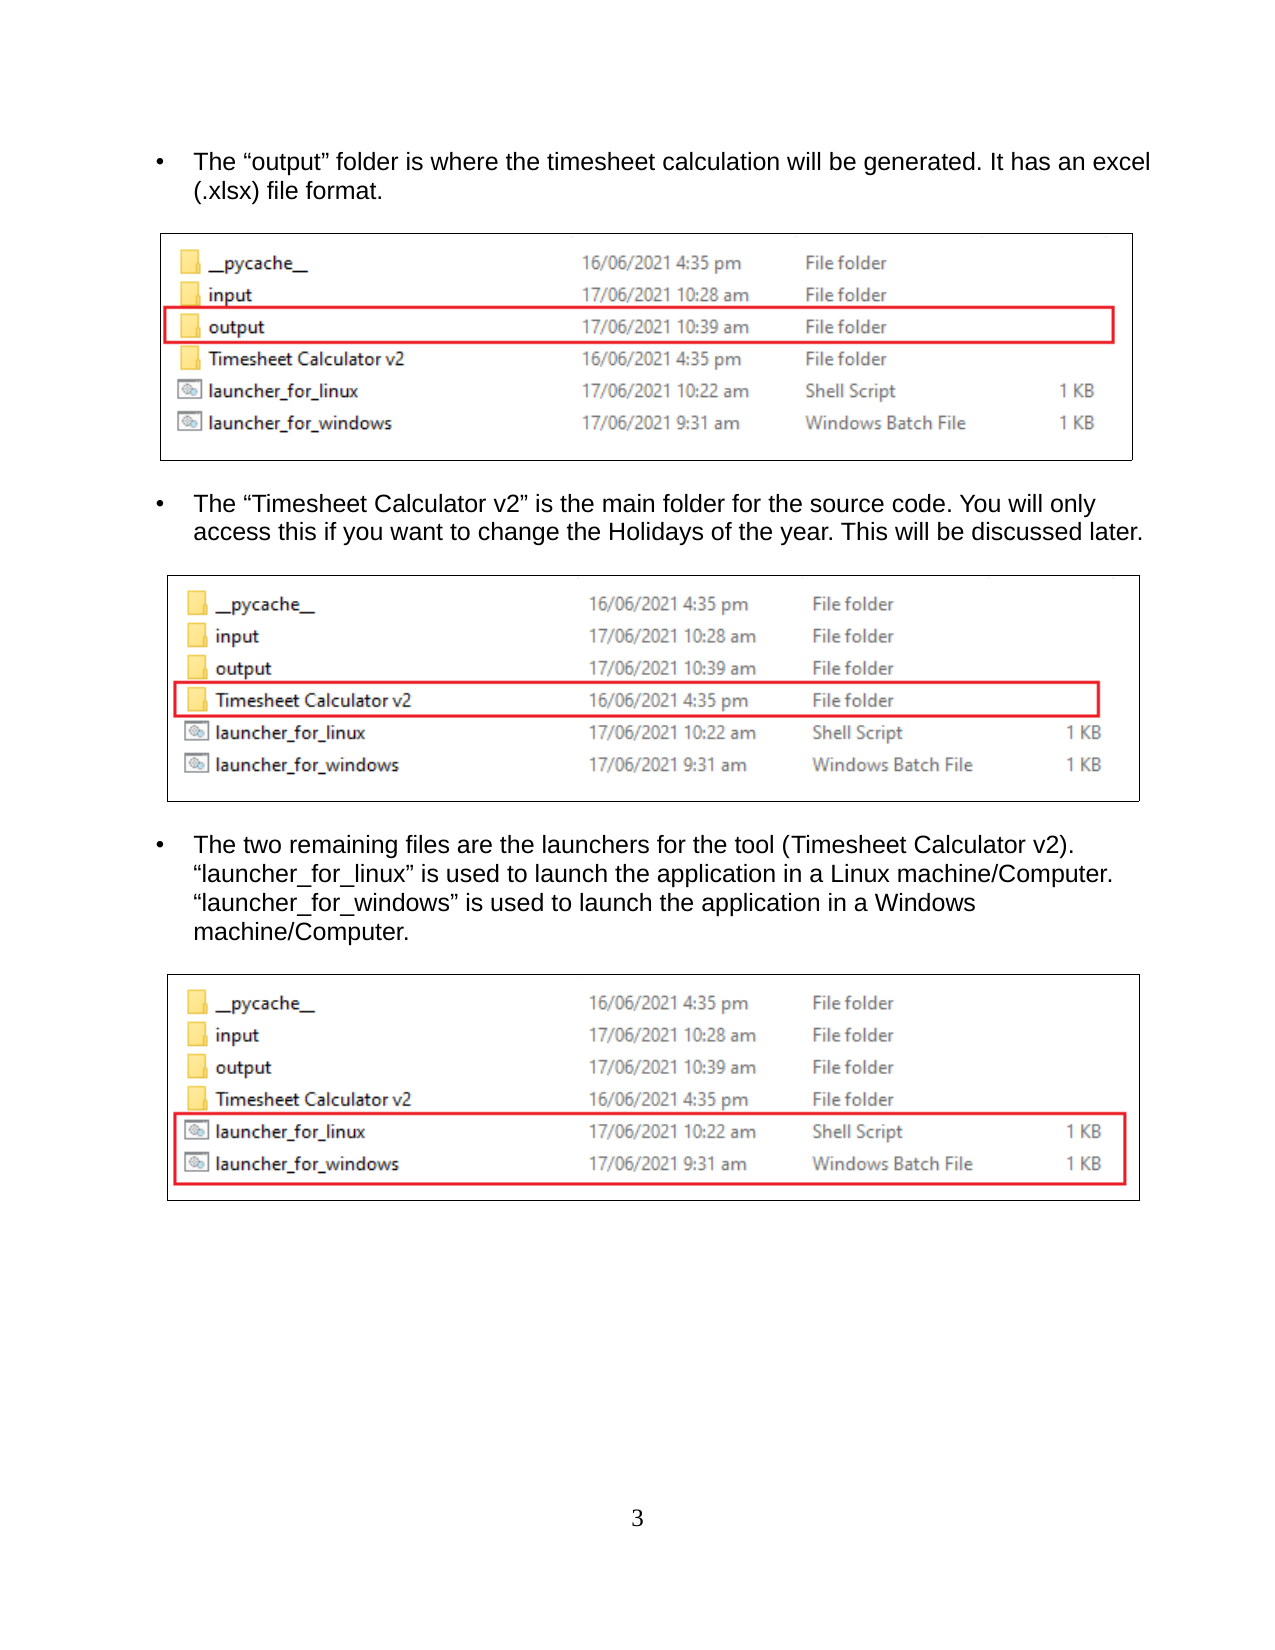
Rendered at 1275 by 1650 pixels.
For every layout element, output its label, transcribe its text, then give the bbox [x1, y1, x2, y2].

picture [162, 236, 1129, 457]
list The “Timesheet Calculator v2” is the main folder for the source code. You will only access this if you want to change the Holidays of the year. This will be discussed later. [156, 488, 1157, 546]
list The “output” folder is where the timesheet calculation will be generated. It has an excel (.xlsx) file format. [156, 147, 1157, 204]
picture [169, 577, 1136, 799]
picture [169, 977, 1136, 1198]
list The two remaining files are the launchers for the tool (Timesheet Calculator v2). “launcher_for_linux” is used to launch the application in a Linux machine/Computer. “launcher_for_windows” is used to launch the application in a Windows machine/Computer. [156, 830, 1157, 945]
